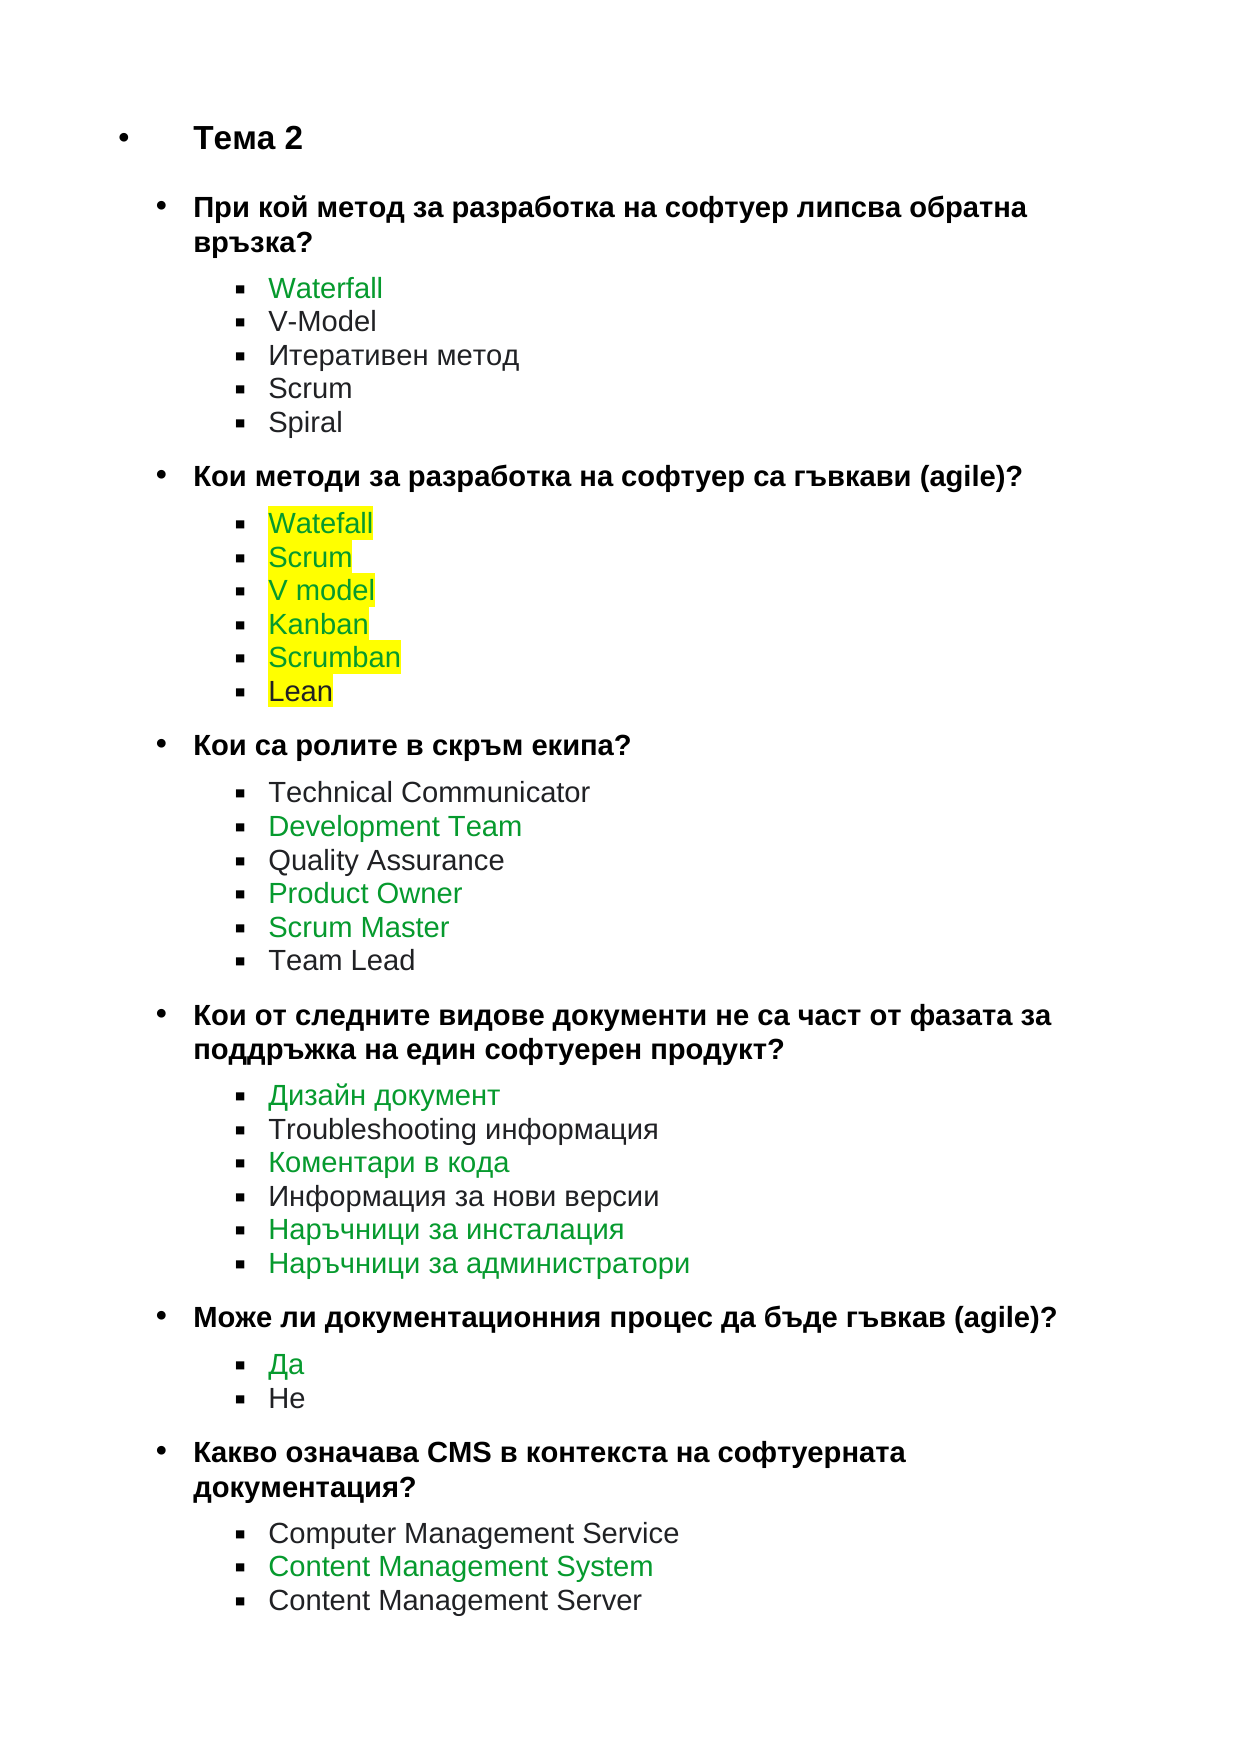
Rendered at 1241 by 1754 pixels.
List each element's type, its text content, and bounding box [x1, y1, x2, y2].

list Дизайн документ [231, 1078, 1122, 1112]
list Scrum [231, 540, 1122, 573]
list Какво означава CMS в контекста на софтуерната документация? [156, 1435, 1122, 1503]
list Scrum Master [231, 909, 1122, 943]
list Коментари в кода [231, 1145, 1122, 1179]
list V model [231, 573, 1122, 607]
list Кои методи за разработка на софтуер са гъвкави (agile)? [156, 459, 1122, 494]
list Scrum [231, 371, 1122, 405]
list Тема 2 [118, 118, 1122, 157]
list Кои са ролите в скръм екипа? [156, 728, 1122, 763]
list Product Owner [231, 876, 1122, 909]
list Kanban [231, 607, 1122, 640]
list При кой метод за разработка на софтуер липсва обратна връзка? [156, 190, 1122, 258]
list Кои от следните видове документи не са част от фазата за поддръжка на един софтуерен продукт? [156, 997, 1122, 1066]
list Не [231, 1381, 1122, 1414]
list Development Team [231, 809, 1122, 842]
list Content Management Server [231, 1583, 1122, 1616]
list Quality Assurance [231, 842, 1122, 876]
list Да [231, 1347, 1122, 1381]
list Computer Management Service [231, 1516, 1122, 1549]
list Spiral [231, 405, 1122, 438]
list V-Model [231, 304, 1122, 338]
list Watefall [231, 506, 1122, 540]
list Информация за нови версии [231, 1179, 1122, 1212]
list Може ли документационния процес да бъде гъвкав (agile)? [156, 1300, 1122, 1335]
list Наръчници за администратори [231, 1246, 1122, 1279]
list Troubleshooting информация [231, 1112, 1122, 1145]
list Technical Communicator [231, 775, 1122, 809]
list Lean [231, 674, 1122, 707]
list Наръчници за инсталация [231, 1212, 1122, 1246]
list Team Lead [231, 943, 1122, 977]
list Content Management System [231, 1549, 1122, 1583]
list Scrumban [231, 640, 1122, 674]
list Waterfall [231, 271, 1122, 304]
list Итеративен метод [231, 338, 1122, 371]
